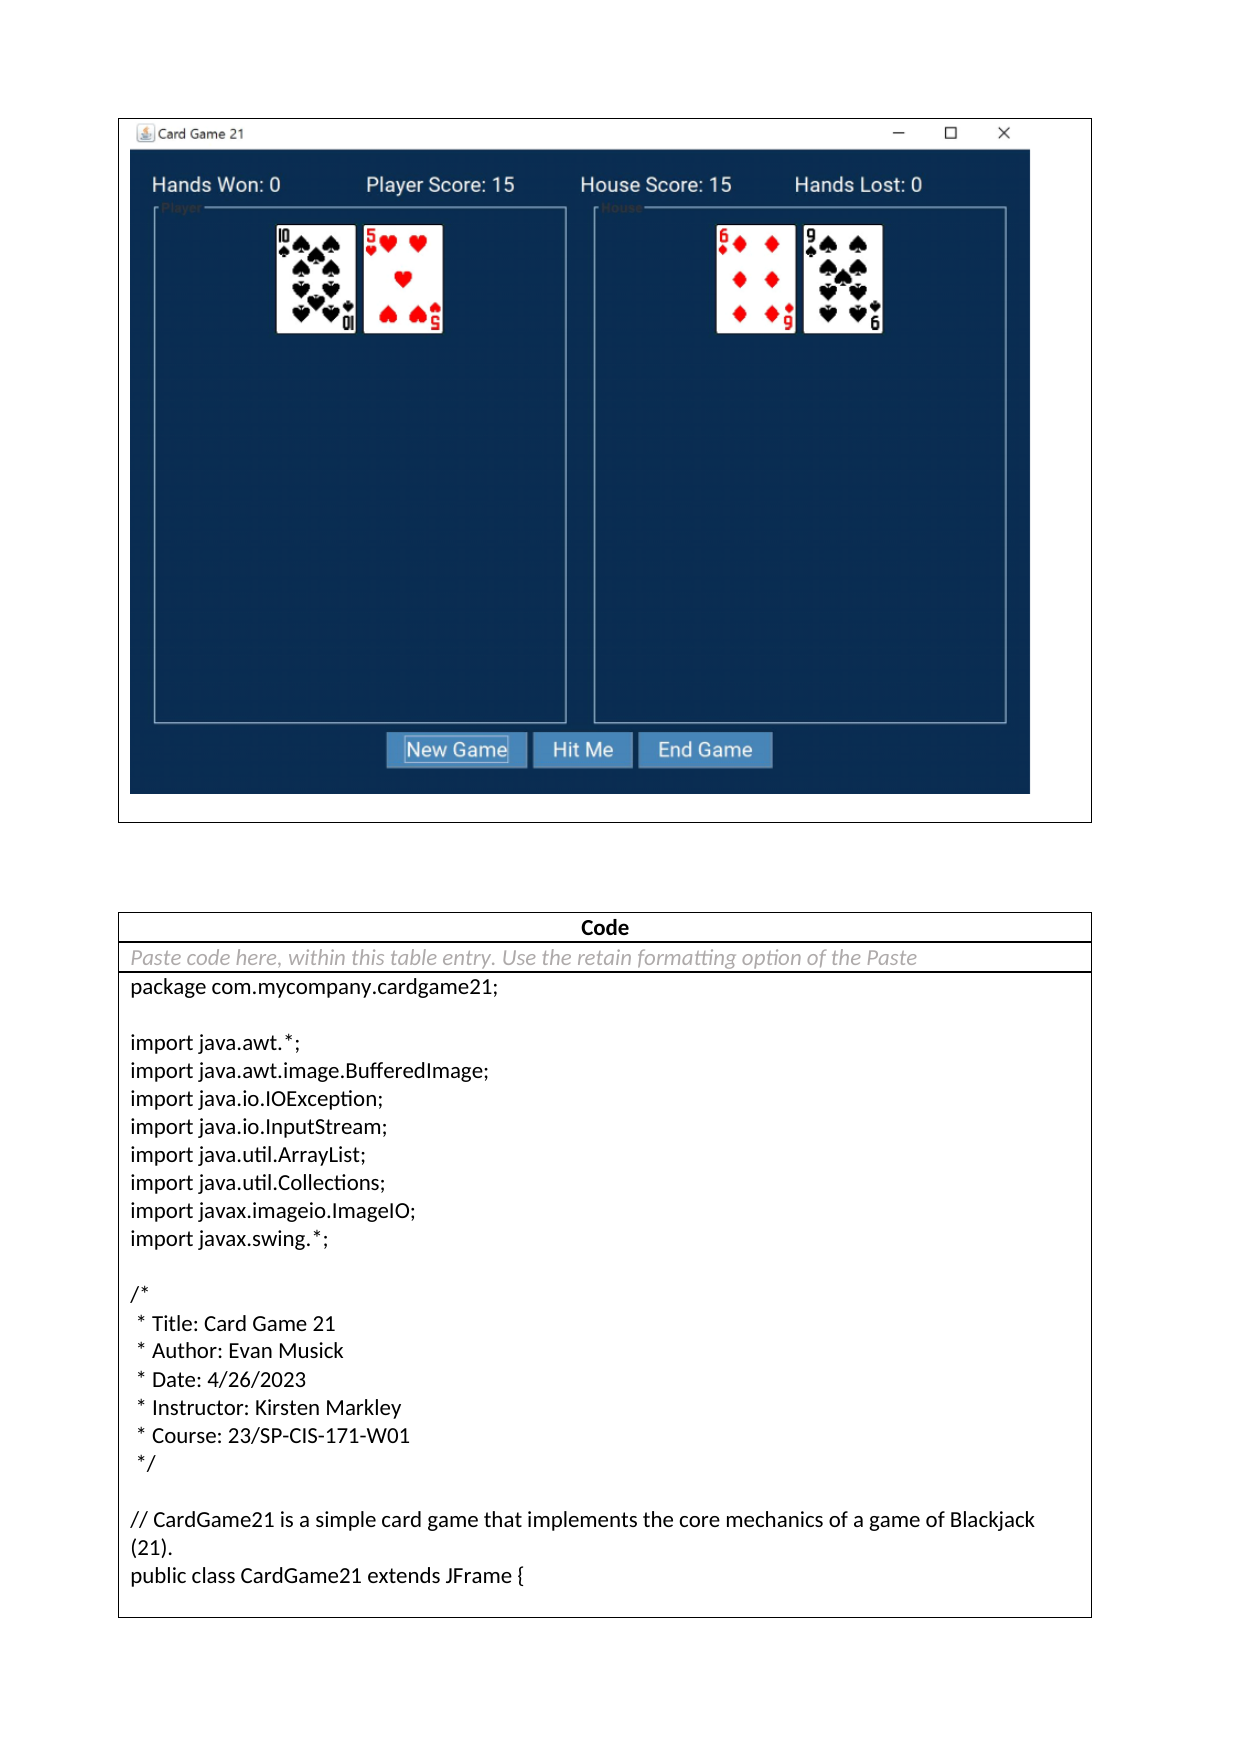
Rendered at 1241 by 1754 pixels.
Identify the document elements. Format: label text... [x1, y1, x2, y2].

table_header Code [119, 913, 1091, 941]
table_cell package com.mycompany.cardgame21; import java.awt.*; import java.awt.image.BufferedImage; import java.io.IOException; import java.io.InputStream; import java.util.ArrayList; import java.util.Collections; import javax.imageio.ImageIO; import javax.swing.*; /* * Title: Card Game 21 * Author: Evan Musick * Date: 4/26/2023 * Instructor: Kirsten Markley * Course: 23/SP-CIS-171-W01 */ // CardGame21 is a simple card game that implements the core mechanics of a game of Blackjack (21). public class CardGame21 extends JFrame { [119, 973, 1091, 1617]
table_cell [119, 119, 1091, 822]
table_cell Paste code here, within this table entry. Use the retain formatting option of the Paste [119, 943, 1091, 971]
